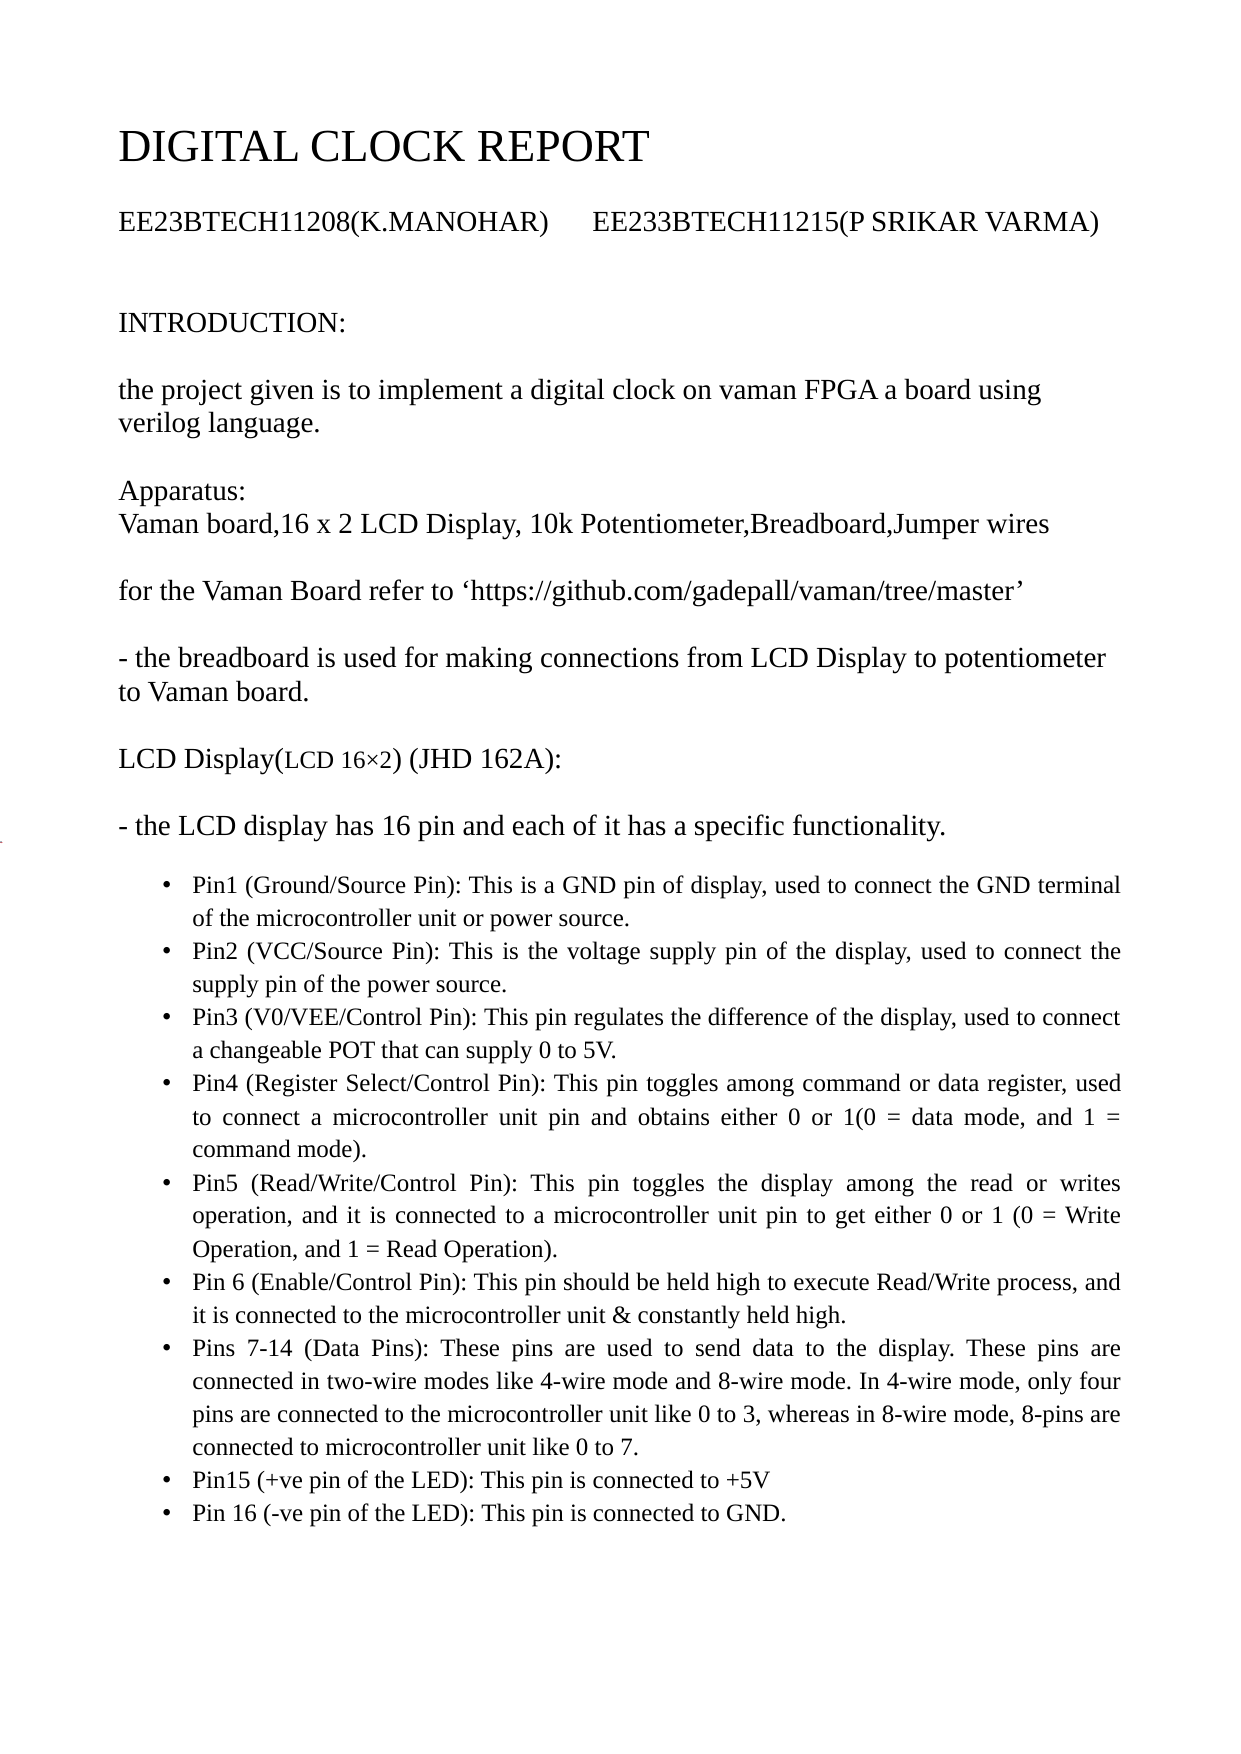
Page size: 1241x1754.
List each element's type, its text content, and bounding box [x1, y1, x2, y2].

list Pin1 (Ground/Source Pin): This is a GND pin of display, used to connect the GND terminal of the microcontroller unit or power source. [162, 870, 1122, 932]
text Apparatus: [118, 473, 1122, 506]
list Pin3 (V0/VEE/Control Pin): This pin regulates the difference of the display, used to connect a changeable POT that can supply 0 to 5V. [162, 1002, 1122, 1064]
text EE23BTECH11208(K.MANOHAR) EE233BTECH11215(P SRIKAR VARMA) [118, 204, 1122, 238]
list Pin4 (Register Select/Control Pin): This pin toggles among command or data register, used to connect a microcontroller unit pin and obtains either 0 or 1(0 = data mode, and 1 = command mode). [162, 1068, 1122, 1163]
list Pins 7-14 (Data Pins): These pins are used to send data to the display. These pins are connected in two-wire modes like 4-wire mode and 8-wire mode. In 4-wire mode, only four pins are connected to the microcontroller unit like 0 to 3, whereas in 8-wire mode, 8-pins are connected to microcontroller unit like 0 to 7. [162, 1333, 1122, 1461]
text - the breadboard is used for making connections from LCD Display to potentiometer to Vaman board. [118, 640, 1122, 707]
text - the LCD display has 16 pin and each of it has a specific functionality. [118, 808, 1122, 842]
text DIGITAL CLOCK REPORT [118, 118, 1122, 171]
list Pin 16 (-ve pin of the LED): This pin is connected to GND. [162, 1498, 1122, 1527]
list Pin15 (+ve pin of the LED): This pin is connected to +5V [162, 1465, 1122, 1493]
text Vaman board,16 x 2 LCD Display, 10k Potentiometer,Breadboard,Jumper wires [118, 506, 1122, 540]
text LCD Display(LCD 16×2) (JHD 162A): [118, 741, 1122, 774]
text for the Vaman Board refer to ‘https://github.com/gadepall/vaman/tree/master’ [118, 573, 1122, 607]
list Pin2 (VCC/Source Pin): This is the voltage supply pin of the display, used to connect the supply pin of the power source. [162, 936, 1122, 998]
text the project given is to implement a digital clock on vaman FPGA a board using verilog language. [118, 372, 1122, 439]
list Pin5 (Read/Write/Control Pin): This pin toggles the display among the read or writes operation, and it is connected to a microcontroller unit pin to get either 0 or 1 (0 = Write Operation, and 1 = Read Operation). [162, 1168, 1122, 1262]
text INTRODUCTION: [118, 305, 1122, 338]
list Pin 6 (Enable/Control Pin): This pin should be held high to execute Read/Write process, and it is connected to the microcontroller unit & constantly held high. [162, 1267, 1122, 1328]
